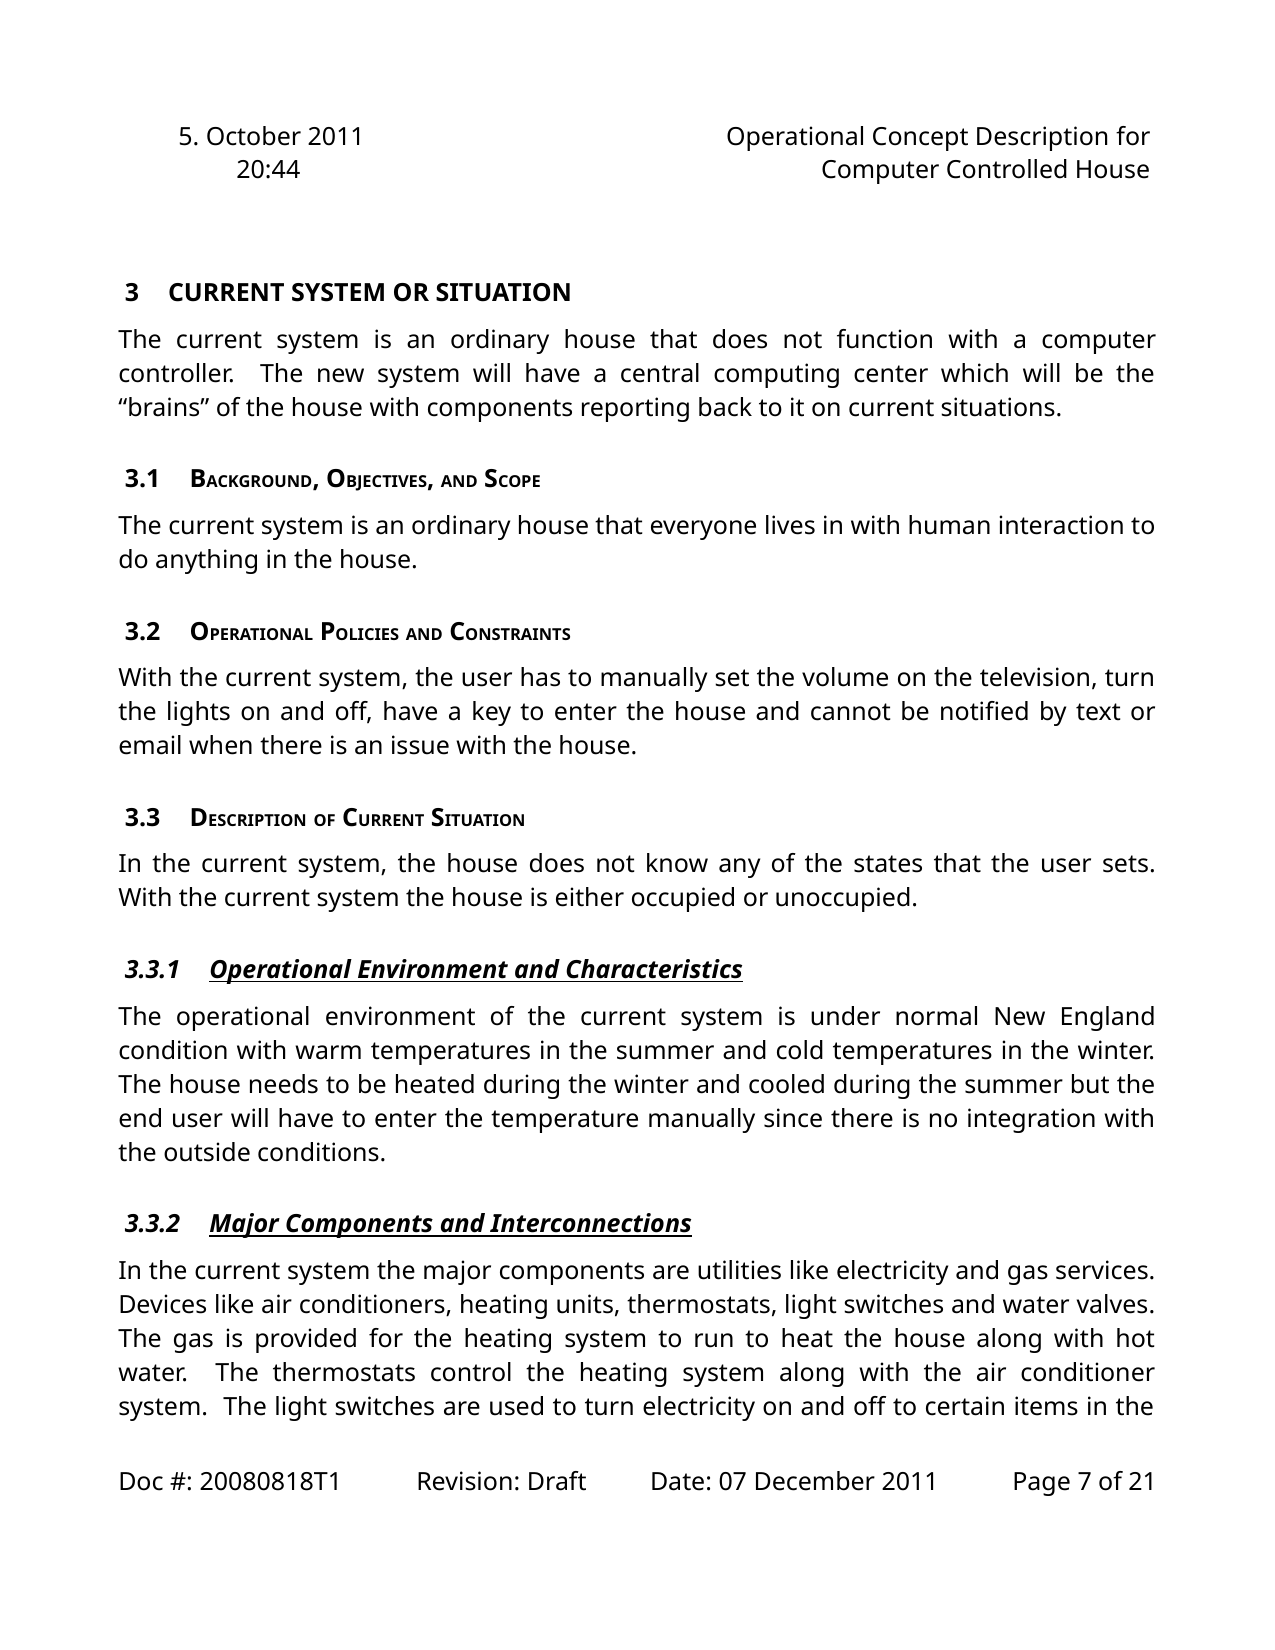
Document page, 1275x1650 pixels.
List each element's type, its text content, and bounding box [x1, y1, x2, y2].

text With the current system, the user has to manually set the volume on the television, turn the lights on and off, have a key to enter the house and cannot be notified by text or email when there is an issue with the house. [118, 660, 1157, 762]
text The operational environment of the current system is under normal New England condition with warm temperatures in the summer and cold temperatures in the winter. The house needs to be heated during the winter and cooled during the summer but the end user will have to enter the temperature manually since there is no integration with the outside conditions. [118, 998, 1157, 1168]
text In the current system the major components are utilities like electricity and gas services. Devices like air conditioners, heating units, thermostats, light switches and water valves. The gas is provided for the heating system to run to heat the house along with hot water. The thermostats control the heating system along with the air conditioner system. The light switches are used to turn electricity on and off to certain items in the [118, 1253, 1157, 1423]
subtitle Major Components and Interconnections [118, 1206, 1157, 1240]
subtitle Description of Current Situation [118, 799, 1157, 833]
subtitle Current System or Situation [118, 275, 1157, 309]
text The current system is an ordinary house that does not function with a computer controller. The new system will have a central computing center which will be the “brains” of the house with components reporting back to it on current situations. [118, 321, 1157, 423]
subtitle Operational Policies and Constraints [118, 613, 1157, 647]
text The current system is an ordinary house that everyone lives in with human interaction to do anything in the house. [118, 508, 1157, 576]
subtitle Operational Environment and Characteristics [118, 952, 1157, 986]
text In the current system, the house does not know any of the states that the user sets. With the current system the house is either occupied or unoccupied. [118, 846, 1157, 914]
subtitle Background, Objectives, and Scope [118, 461, 1157, 495]
